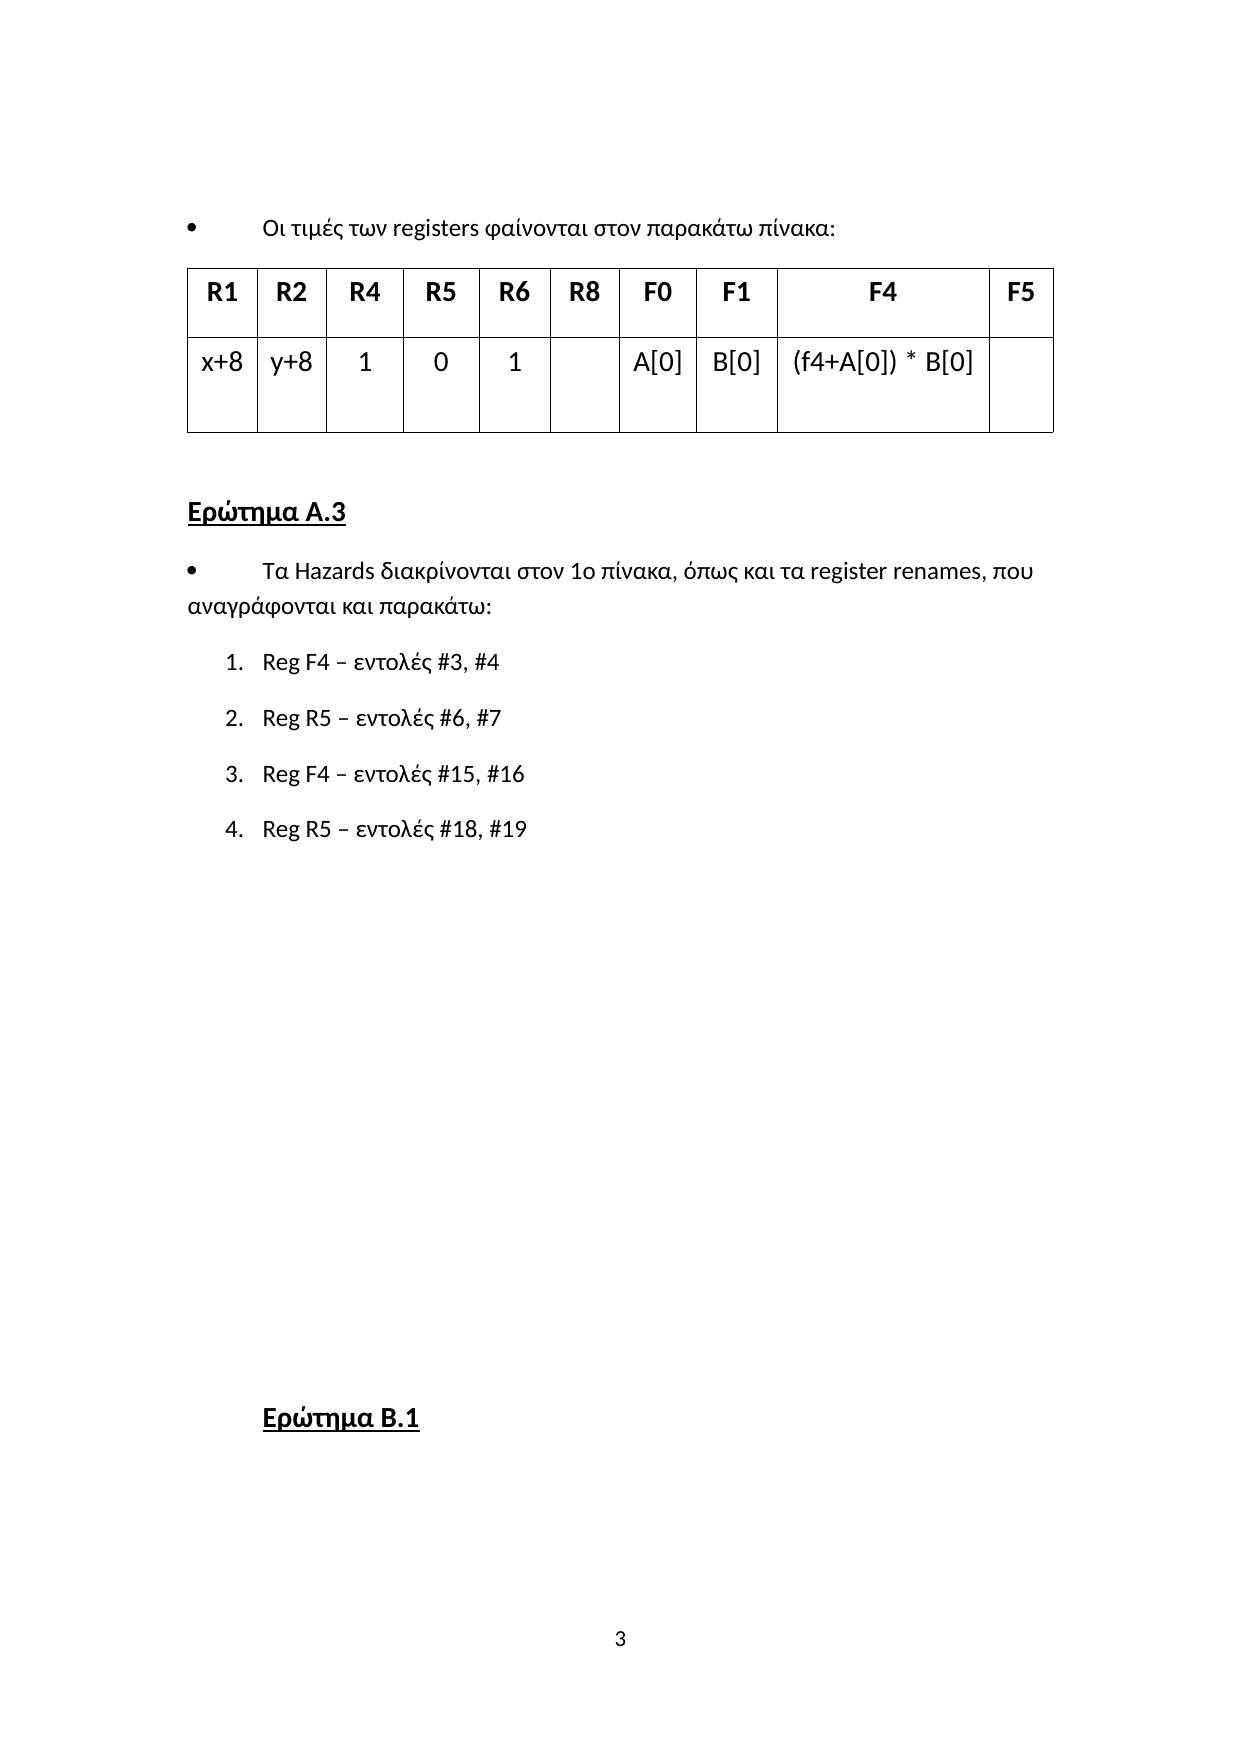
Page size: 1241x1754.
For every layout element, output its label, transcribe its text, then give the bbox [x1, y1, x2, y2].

list Reg F4 – εντολές #15, #16 [225, 758, 1053, 788]
table_header R5 [404, 269, 479, 337]
list Ερώτημα Α.3 [187, 493, 1053, 529]
list Τα Hazards διακρίνονται στον 1ο πίνακα, όπως και τα register renames, που αναγράφονται και παρακάτω: [187, 555, 1053, 621]
table_header R6 [480, 269, 550, 337]
table_header F5 [990, 269, 1053, 337]
table_header F4 [778, 269, 989, 337]
list Reg R5 – εντολές #6, #7 [225, 702, 1053, 732]
table_cell x+8 [188, 338, 257, 432]
list Ερώτημα B.1 [225, 1399, 1053, 1435]
table_header R1 [188, 269, 257, 337]
table_cell B[0] [697, 338, 777, 432]
table_cell 1 [480, 338, 550, 432]
list Οι τιμές των registers φαίνονται στον παρακάτω πίνακα: [187, 212, 1053, 242]
table_cell 0 [404, 338, 479, 432]
table_cell (f4+A[0]) * B[0] [778, 338, 989, 432]
list Reg F4 – εντολές #3, #4 [225, 646, 1053, 677]
table_header R4 [327, 269, 403, 337]
table_header R8 [551, 269, 619, 337]
table_cell [551, 338, 619, 432]
list Reg R5 – εντολές #18, #19 [225, 813, 1053, 844]
table_header F1 [697, 269, 777, 337]
table_cell y+8 [258, 338, 326, 432]
table_cell [990, 338, 1053, 432]
table_header R2 [258, 269, 326, 337]
table_cell 1 [327, 338, 403, 432]
table_header F0 [620, 269, 696, 337]
table_cell A[0] [620, 338, 696, 432]
